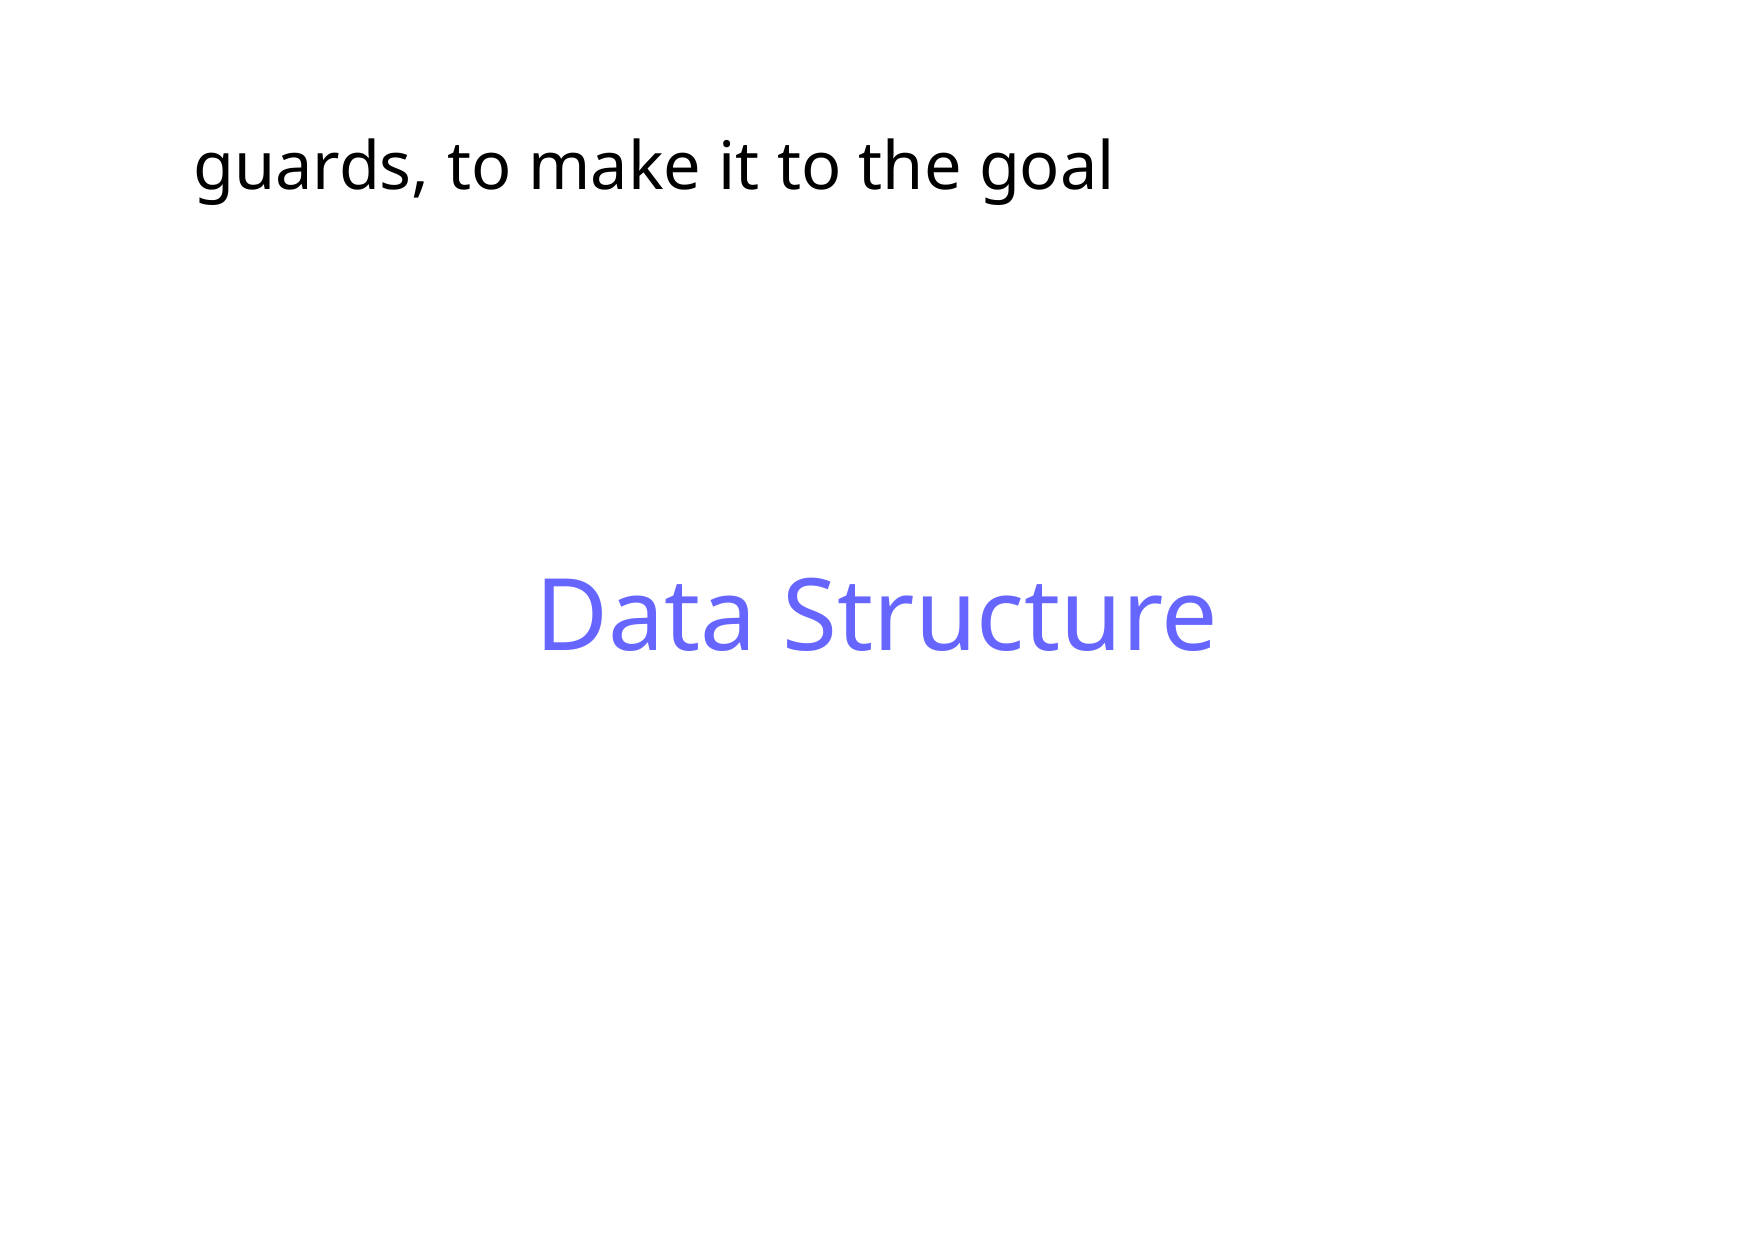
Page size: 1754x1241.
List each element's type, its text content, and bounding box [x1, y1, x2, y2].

text Data Structure [118, 543, 1636, 679]
list guards, to make it to the goal [156, 118, 1636, 209]
